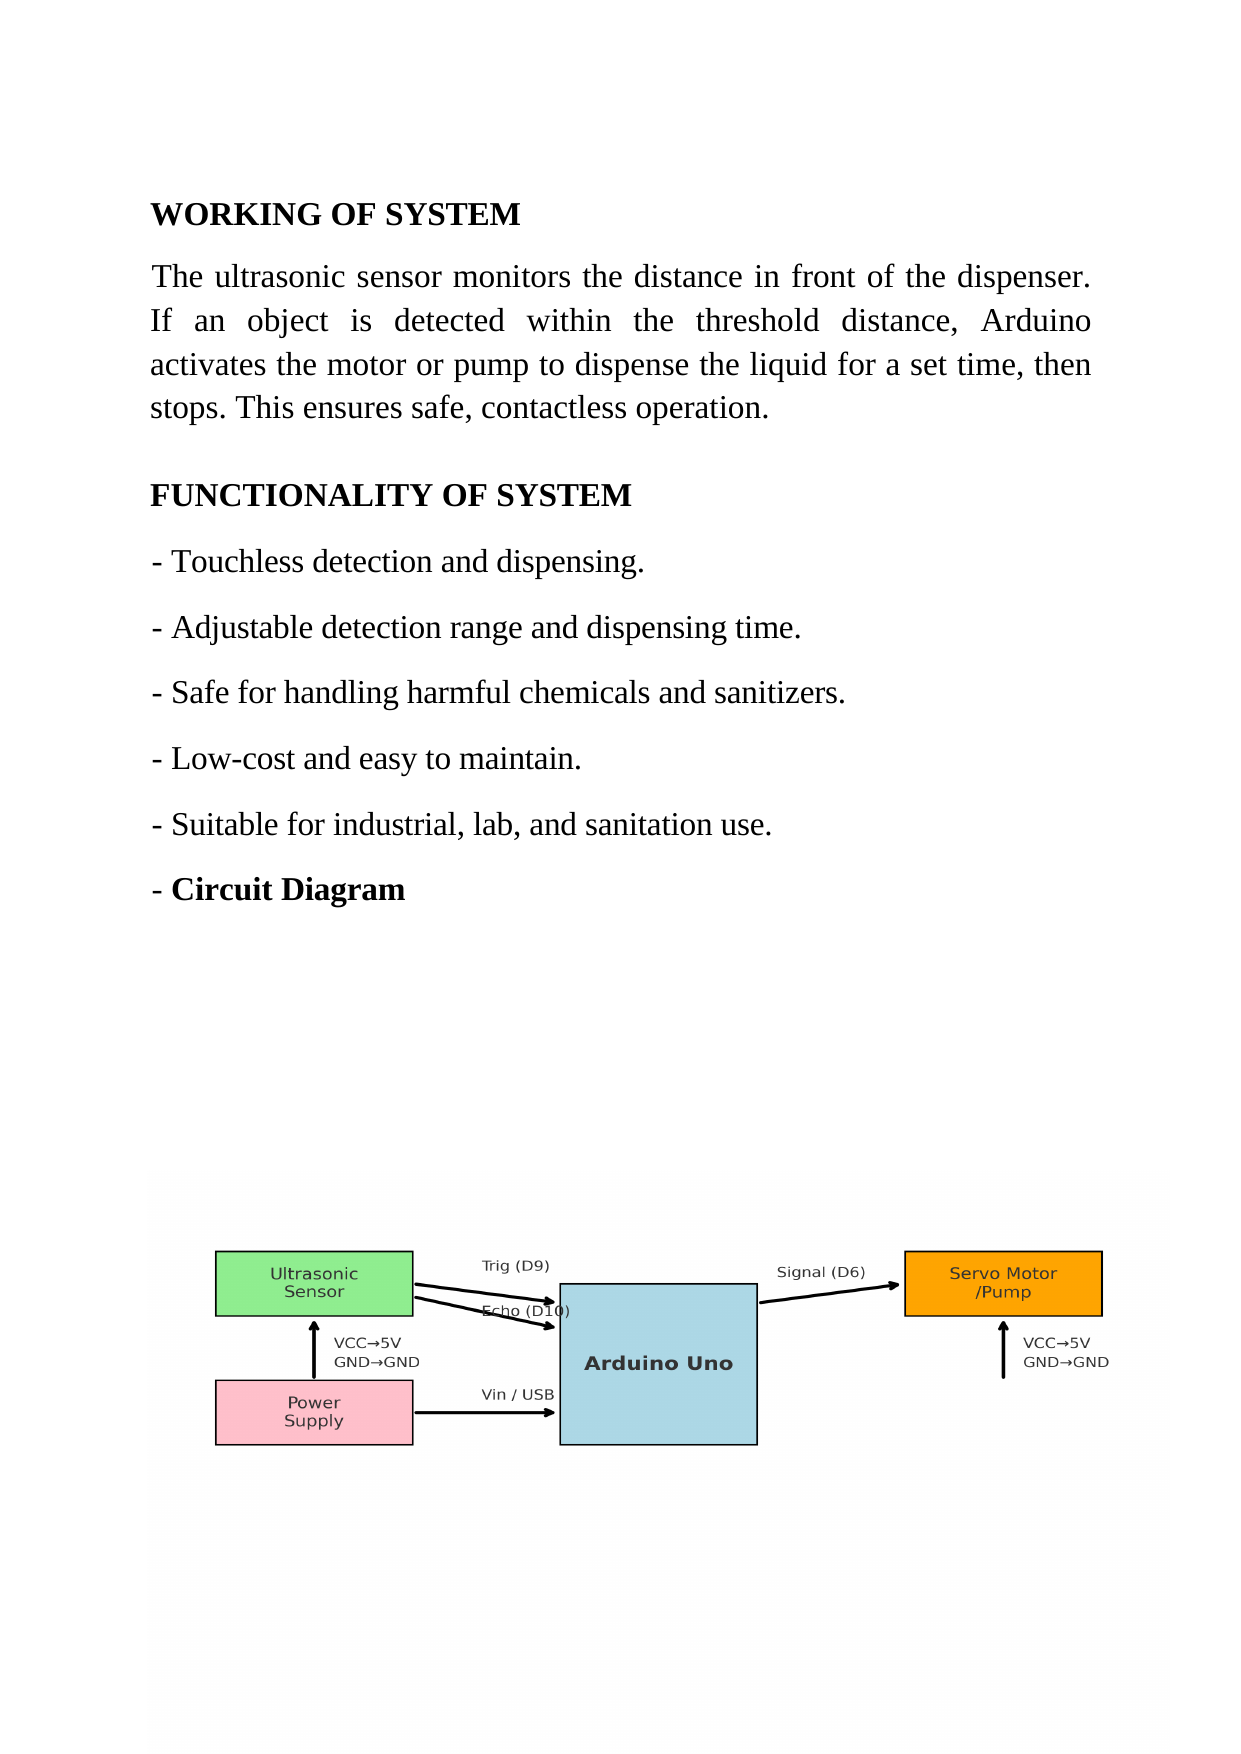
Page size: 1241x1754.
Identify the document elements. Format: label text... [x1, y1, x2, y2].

subtitle WORKING OF SYSTEM [150, 194, 1107, 232]
list Adjustable detection range and dispensing time. [151, 607, 1107, 645]
list Suitable for industrial, lab, and sanitation use. [151, 804, 1107, 842]
list Low-cost and easy to maintain. [151, 738, 1107, 776]
list Circuit Diagram [151, 869, 1107, 908]
picture [147, 1170, 1170, 1754]
text The ultrasonic sensor monitors the distance in front of the dispenser. If an object is detected within the threshold distance, Arduino activates the motor or pump to dispense the liquid for a set time, then stops. This ensures safe, contactless operation. [150, 256, 1093, 426]
list Safe for handling harmful chemicals and sanitizers. [151, 672, 1107, 711]
list Touchless detection and dispensing. [151, 541, 1107, 579]
subtitle FUNCTIONALITY OF SYSTEM [150, 476, 1107, 514]
